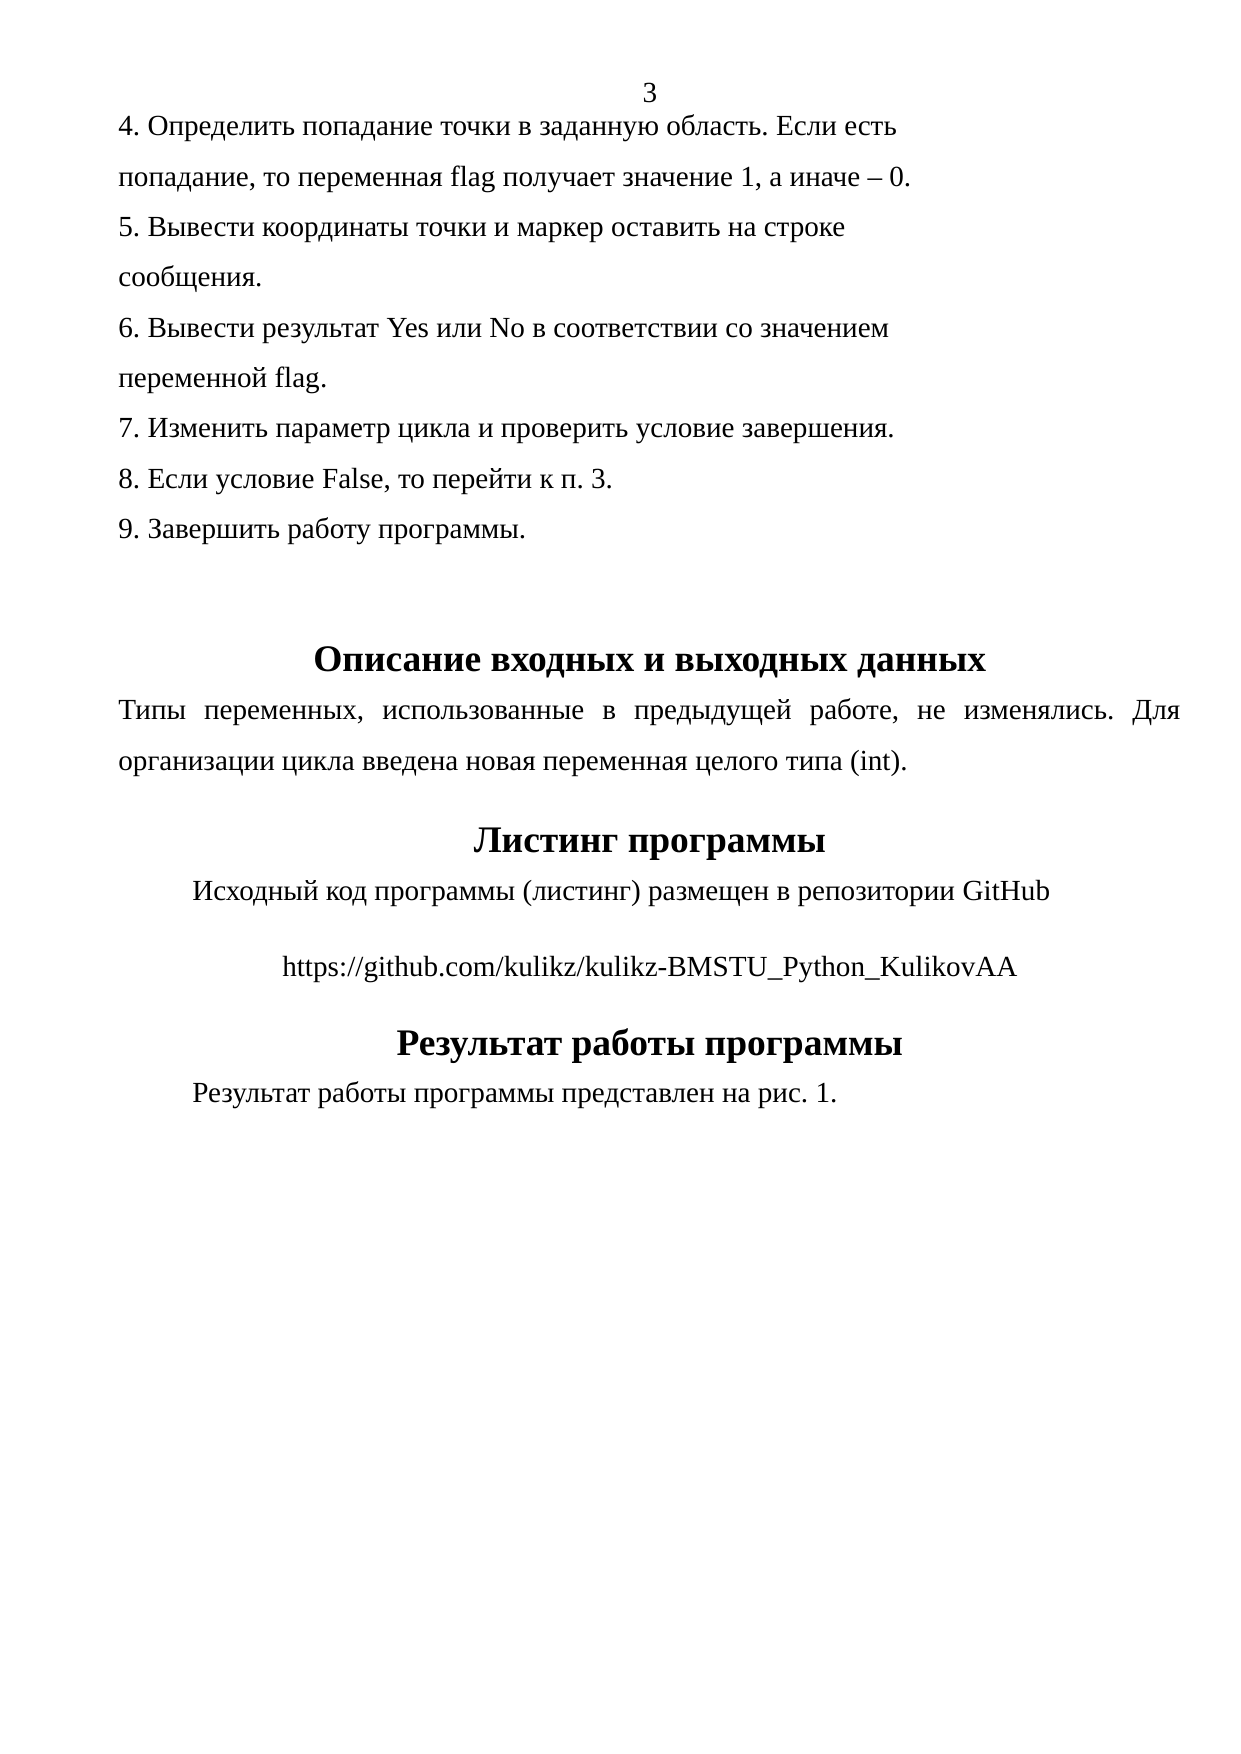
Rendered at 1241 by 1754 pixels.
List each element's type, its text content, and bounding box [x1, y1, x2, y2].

text 5. Вывести координаты точки и маркер оставить на строке [118, 209, 1181, 243]
text Типы переменных, использованные в предыдущей работе, не изменялись. Для организации цикла введена новая переменная целого типа (int). [118, 692, 1181, 776]
text 9. Завершить работу программы. [118, 511, 1181, 544]
text 6. Вывести результат Yes или No в соответствии со значением [118, 310, 1181, 343]
text переменной flag. [118, 360, 1181, 394]
text Результат работы программы представлен на рис. 1. [118, 1076, 1181, 1109]
text сообщения. [118, 259, 1181, 293]
text 4. Определить попадание точки в заданную область. Если есть [118, 108, 1181, 142]
text 8. Если условие False, то перейти к п. 3. [118, 461, 1181, 494]
subtitle Листинг программы [118, 818, 1181, 861]
text 7. Изменить параметр цикла и проверить условие завершения. [118, 410, 1181, 444]
subtitle https://github.com/kulikz/kulikz-BMSTU_Python_KulikovAA [118, 949, 1181, 982]
subtitle Результат работы программы [118, 1020, 1181, 1063]
text Исходный код программы (листинг) размещен в репозитории GitHub [118, 873, 1181, 907]
text попадание, то переменная flag получает значение 1, а иначе – 0. [118, 159, 1181, 192]
subtitle Описание входных и выходных данных [118, 637, 1181, 680]
